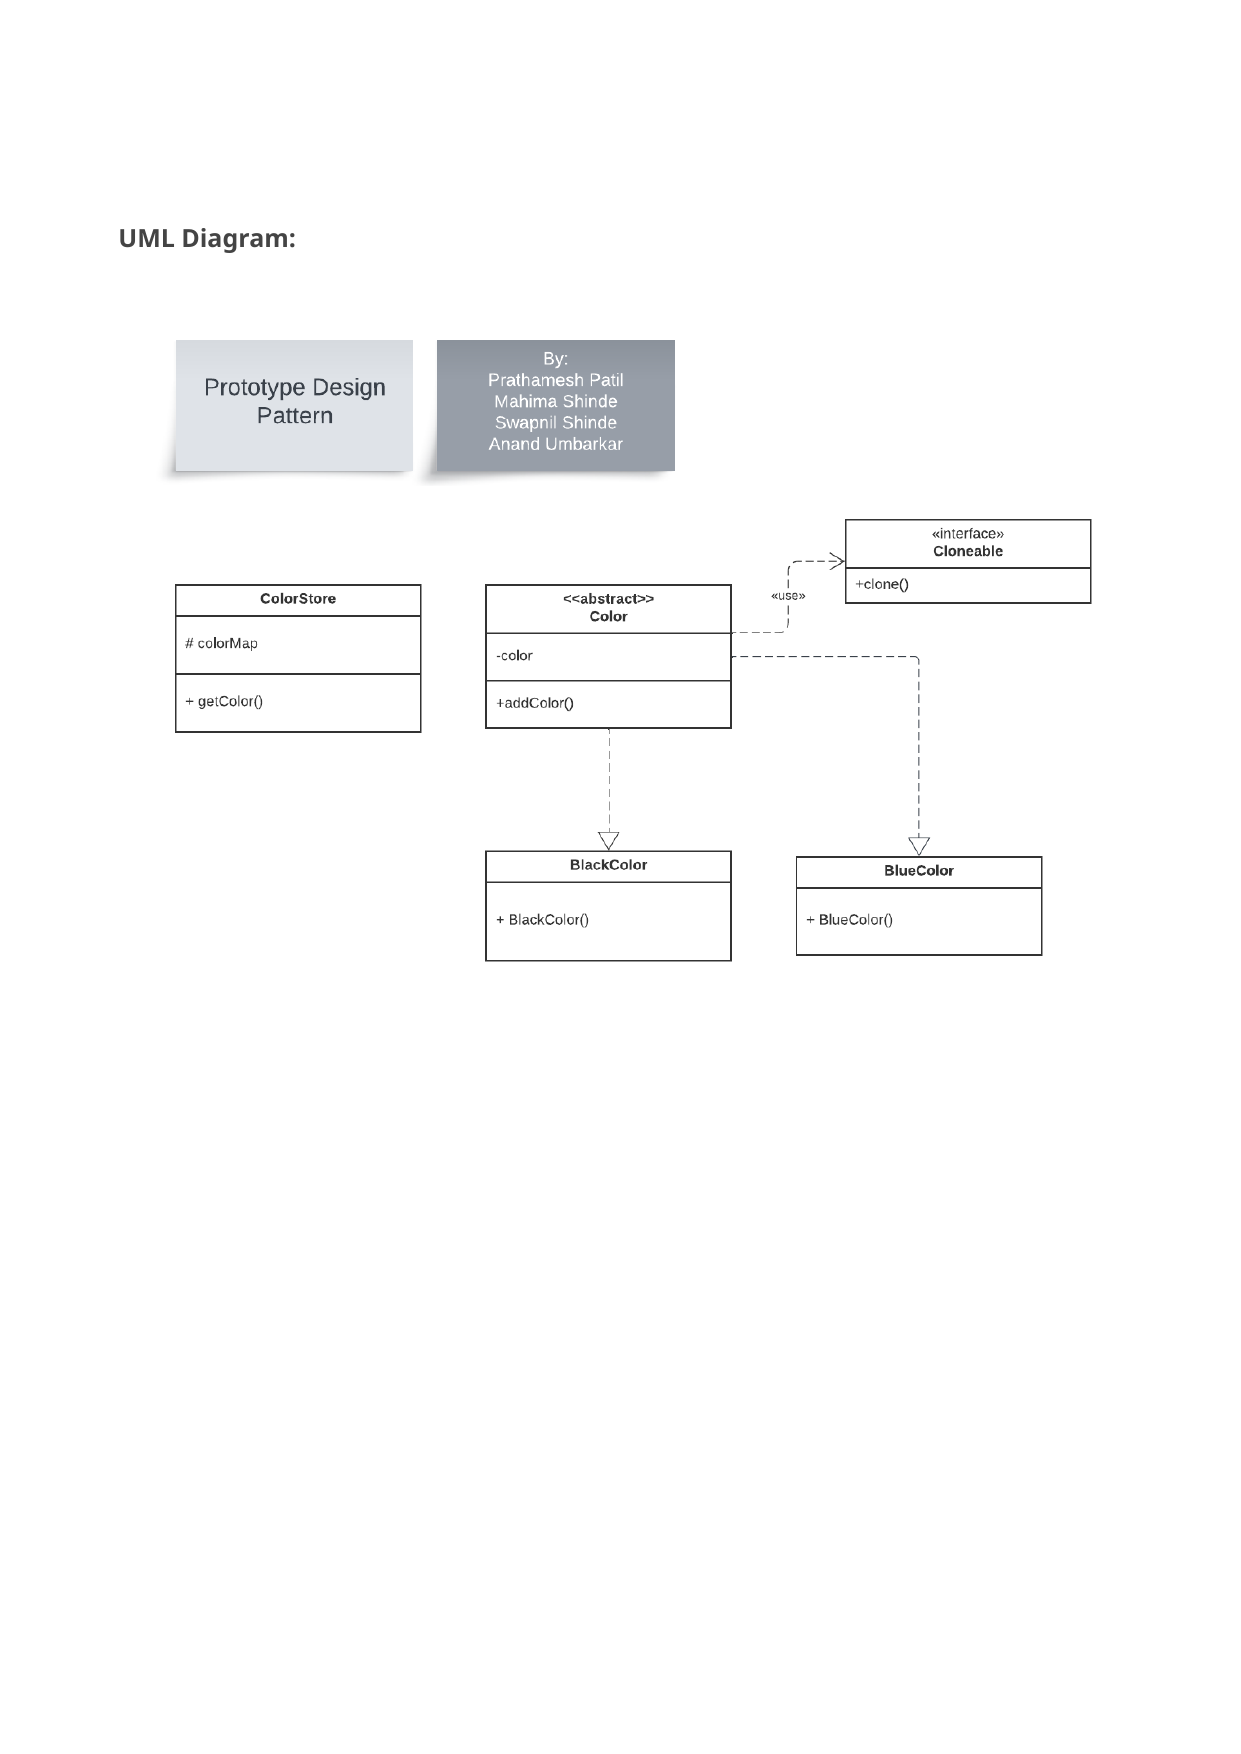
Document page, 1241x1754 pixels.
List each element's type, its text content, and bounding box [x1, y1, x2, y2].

picture [118, 307, 1123, 993]
text UML Diagram: [118, 220, 1122, 254]
